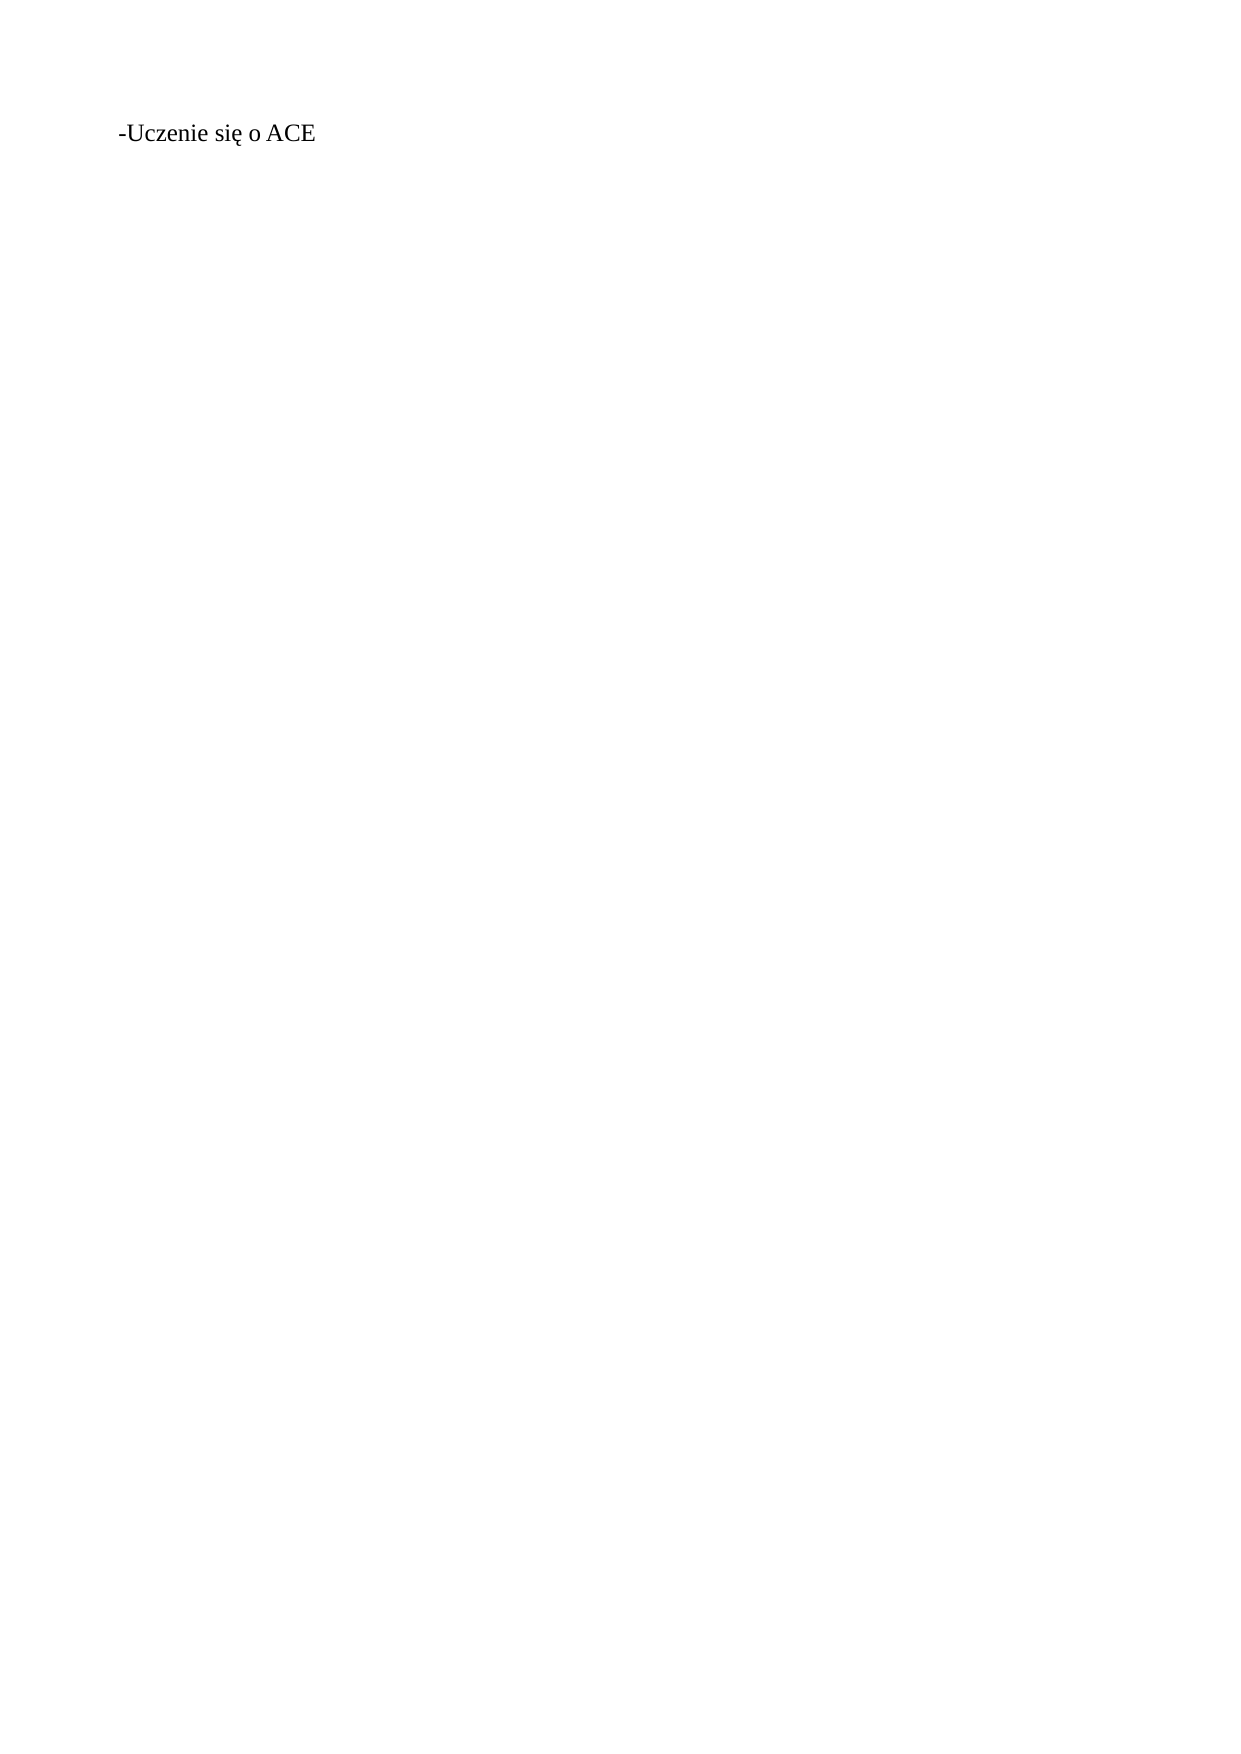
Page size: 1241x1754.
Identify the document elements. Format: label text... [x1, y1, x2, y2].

text -Uczenie się o ACE [118, 118, 1122, 147]
